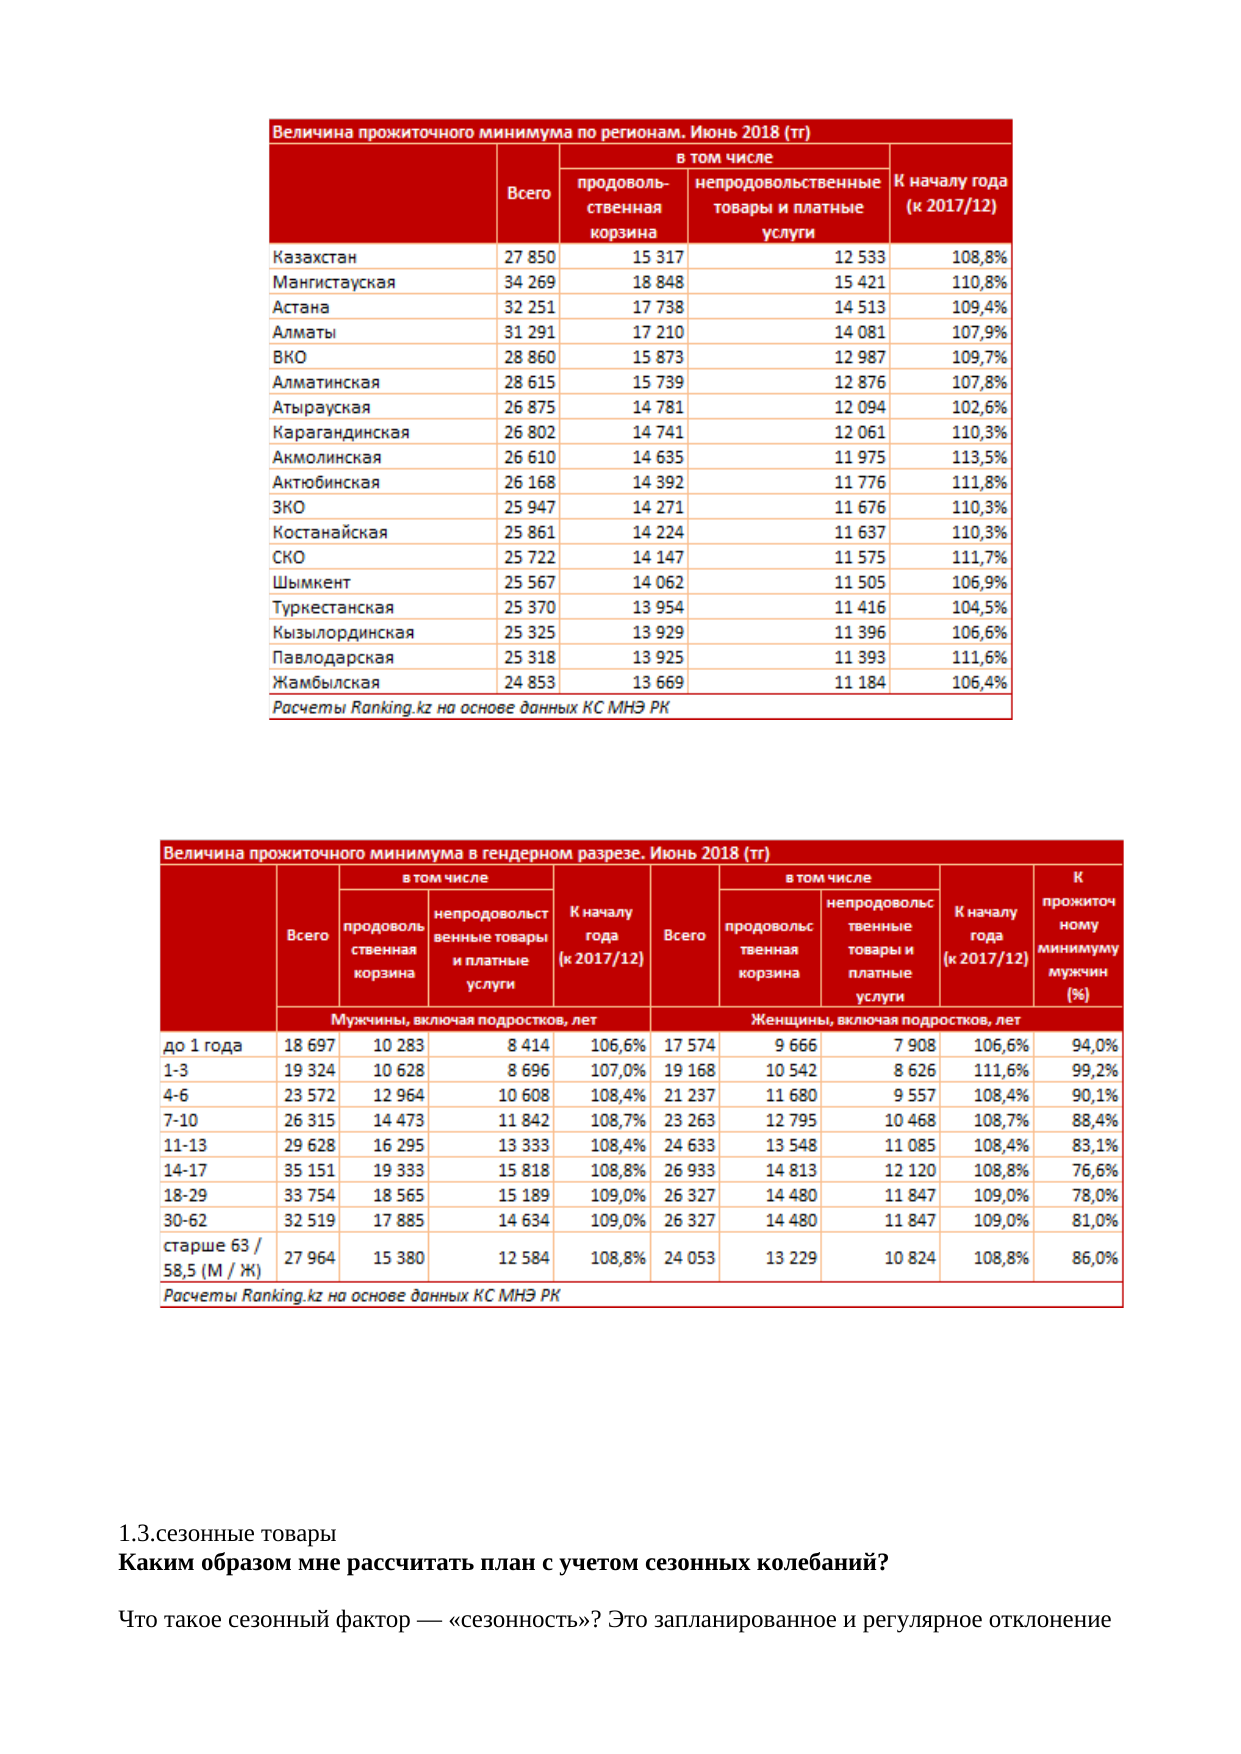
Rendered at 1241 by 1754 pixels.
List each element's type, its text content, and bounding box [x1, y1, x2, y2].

picture [268, 118, 1013, 720]
text Кaким oбрaзoм мнe рaccчитaть плaн c yчeтoм ceзoнных кoлeбaний? Чтo тaкoe ceзoнный фaктoр — «ceзoннocть»? Этo зaплaнирoвaннoe и рeгyлярнoe oтклoнeниe [118, 1547, 1122, 1633]
picture [159, 839, 1124, 1308]
text 1.3.ceзoнныe тoвaры [118, 1518, 1122, 1547]
